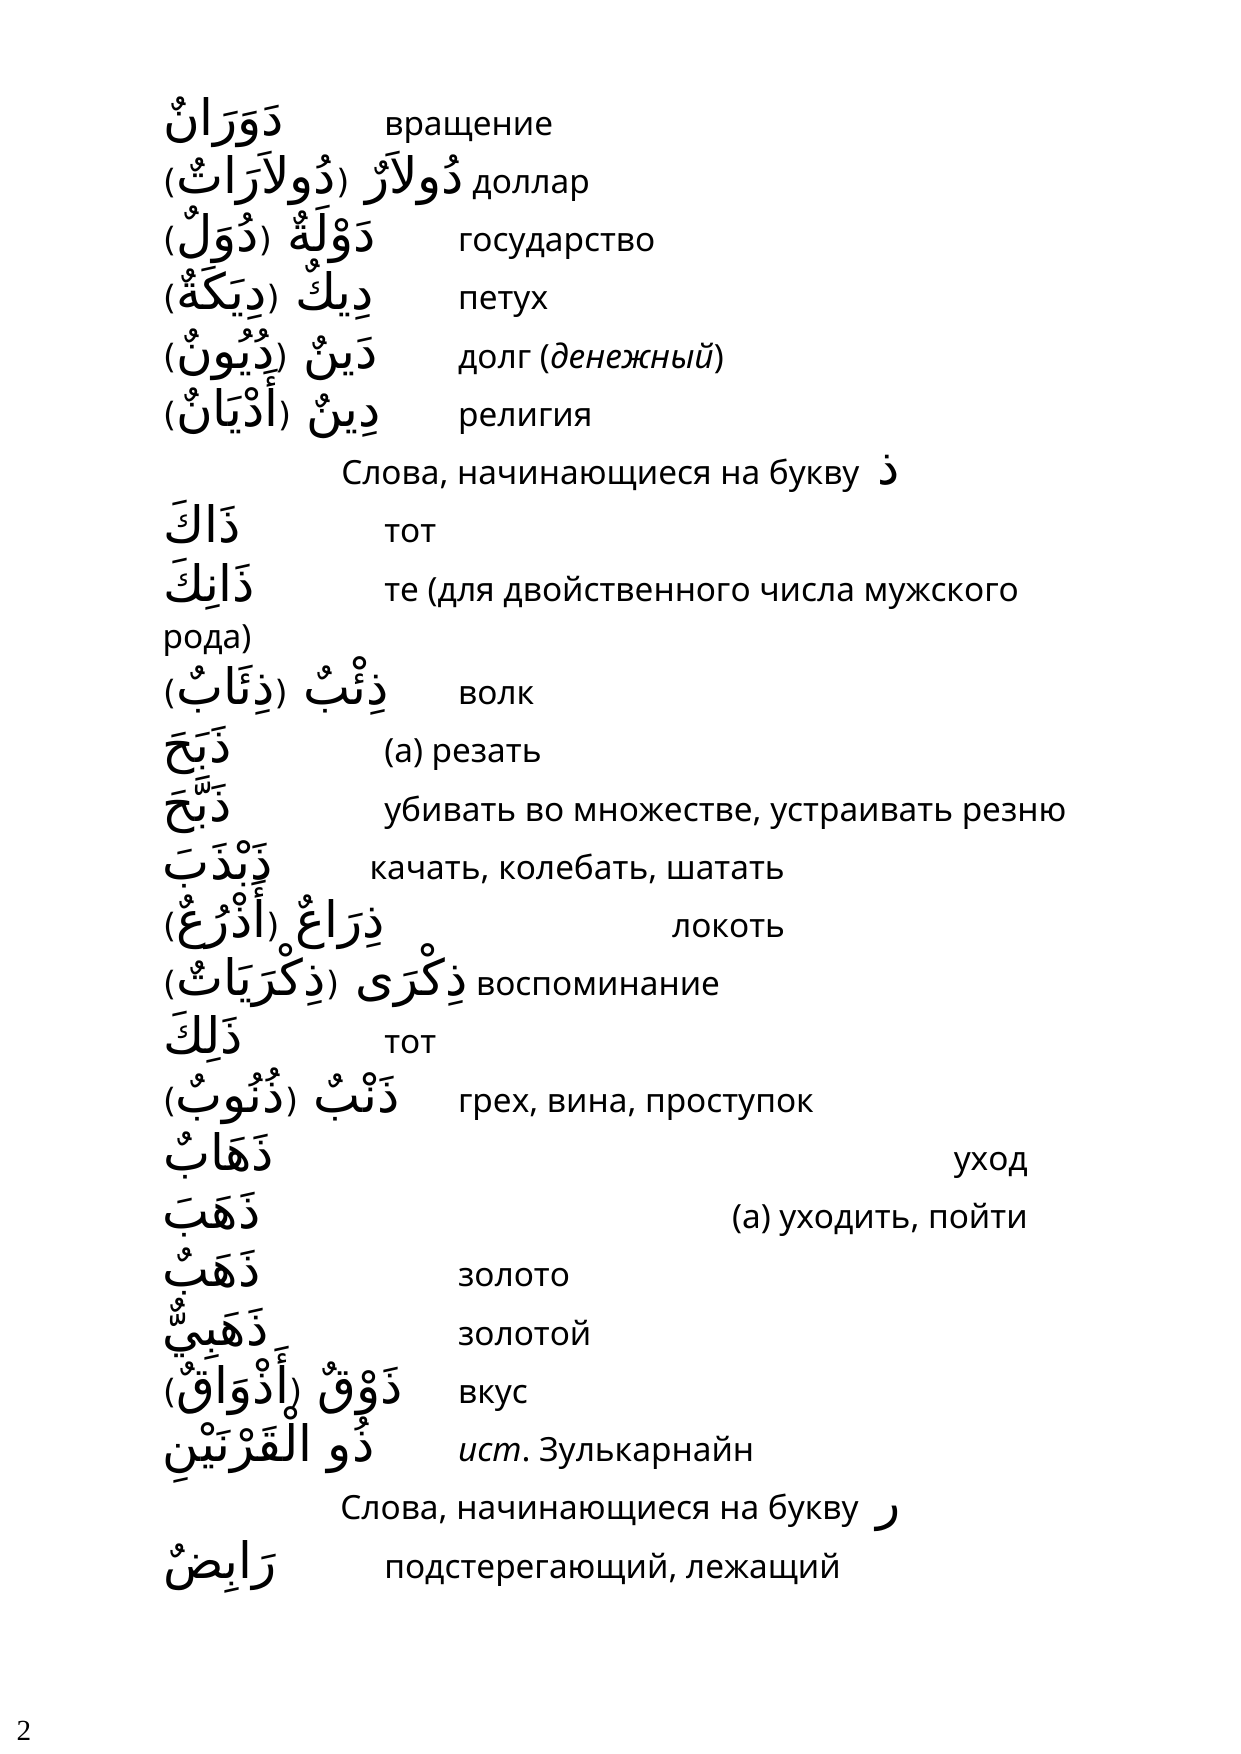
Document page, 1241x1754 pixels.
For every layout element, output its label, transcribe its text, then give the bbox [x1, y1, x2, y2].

text ذَبَّحَ убивать во множестве, устраивать резню [162, 774, 1078, 833]
text ذَهَبٌ золото [162, 1240, 1078, 1299]
text ذِكْرَى (ذِكْرَيَاتٌ) воспоминание [162, 949, 1078, 1007]
text دَوْلَةٌ (دُوَلٌ) государство [162, 205, 1078, 263]
text دُولاَرٌ (دُولاَرَاتٌ) доллар [162, 147, 1078, 205]
text Слова, начинающиеся на букву ذ [162, 438, 1078, 496]
text ذَهَبِيٌّ золотой [162, 1299, 1078, 1357]
text ذَنْبٌ (ذُنُوبٌ) грех, вина, проступок [162, 1066, 1078, 1124]
text ذَوْقٌ (أَذْوَاقٌ) вкус [162, 1357, 1078, 1415]
text ذَبْذَبَ качать, колебать, шатать [162, 833, 1078, 891]
text ذُو الْقَرْنَيْنِ ист. Зулькарнайн [162, 1415, 1078, 1473]
text Слова, начинающиеся на букву ر [162, 1473, 1078, 1532]
text ذِرَاعٌ (أَذْرُعٌ) локоть [162, 891, 1078, 949]
text دَوَرَانٌ вращение [162, 89, 1078, 147]
text ذَهَبَ (а) уходить, пойти [162, 1182, 1078, 1240]
text ذِئْبٌ (ذِئَابٌ) волк [162, 658, 1078, 716]
text رَابِضٌ подстерегающий, лежащий [162, 1532, 1078, 1590]
text دِيكٌ (دِيَكَةٌ) петух [162, 263, 1078, 322]
text ذَاكَ тот [162, 496, 1078, 554]
text ذَلِكَ тот [162, 1007, 1078, 1066]
text دَينٌ (دُيُونٌ) долг (денежный) [162, 322, 1078, 380]
text ذَبَحَ (а) резать [162, 716, 1078, 774]
text ذَانِكَ те (для двойственного числа мужского рода) [162, 554, 1078, 658]
text ذَهَابٌ уход [162, 1124, 1078, 1182]
text دِينٌ (أَدْيَانٌ) религия [162, 380, 1078, 438]
